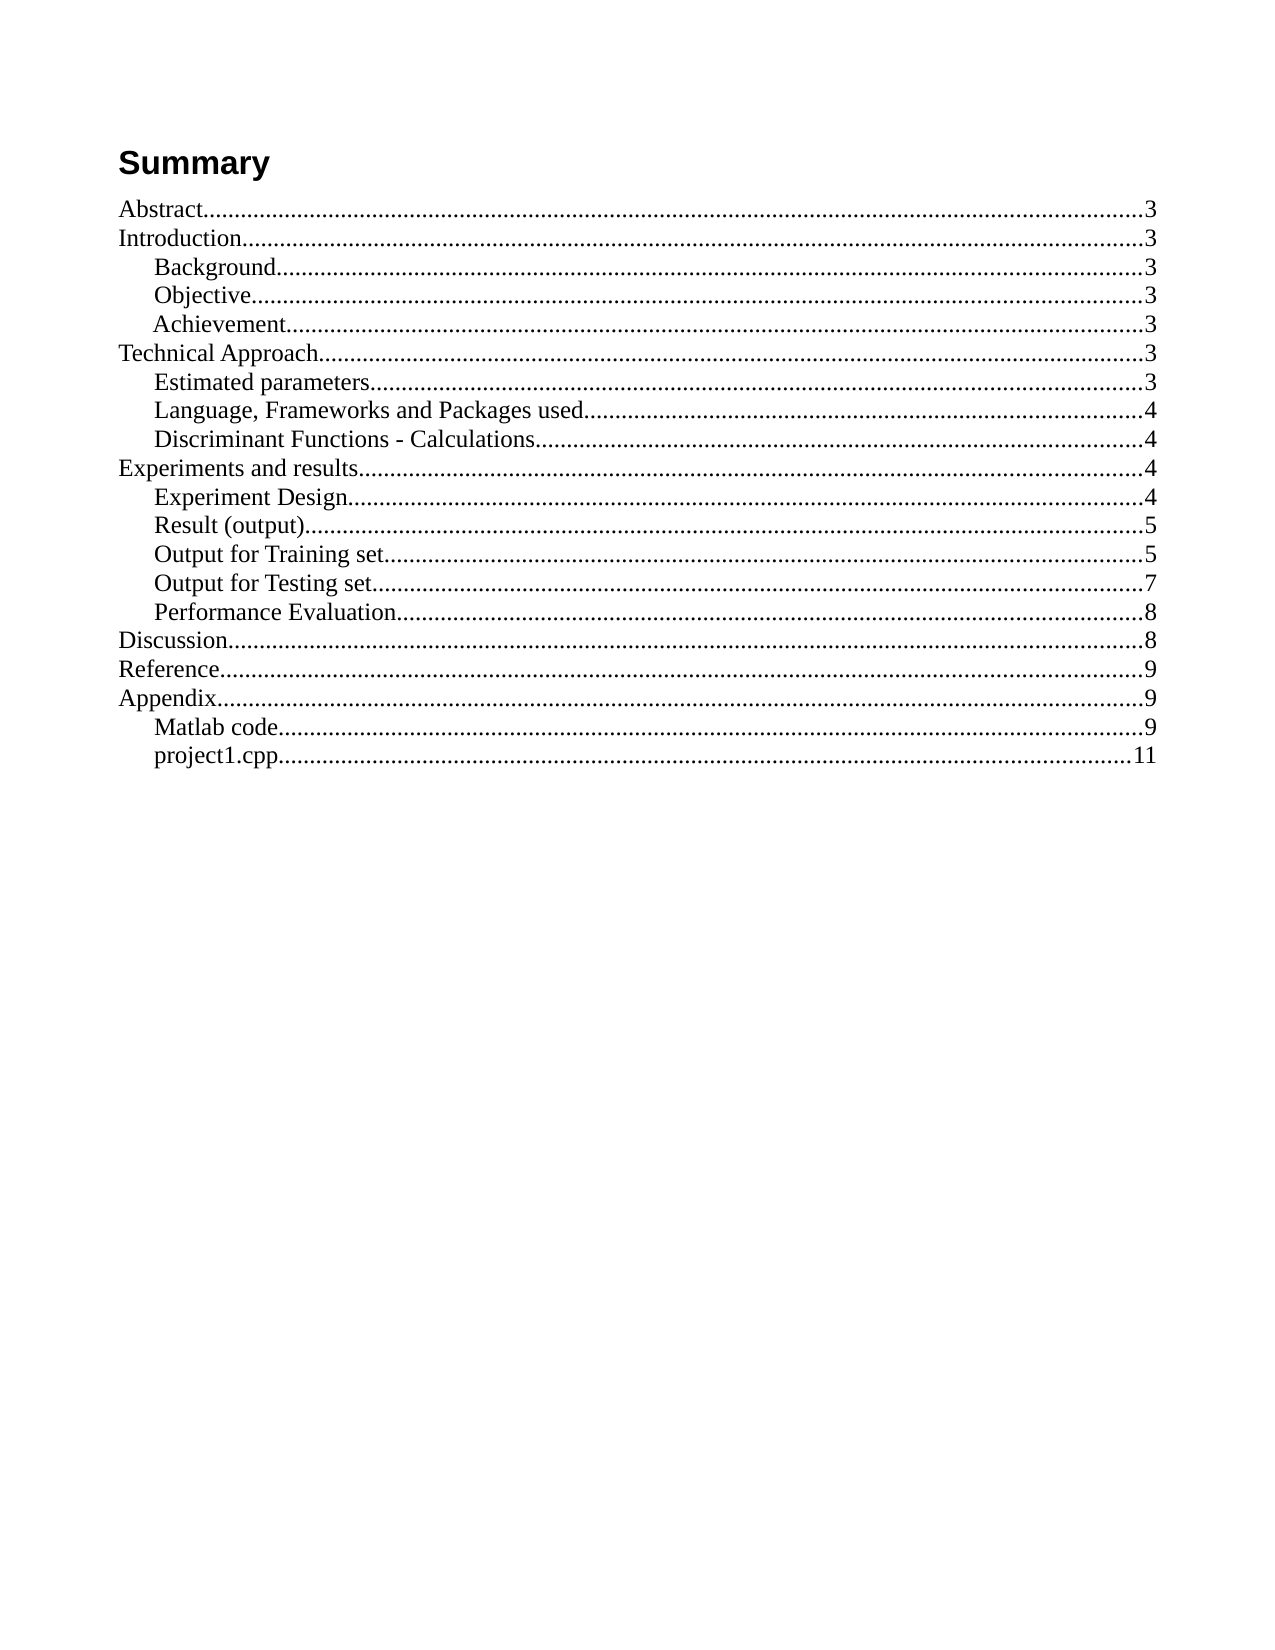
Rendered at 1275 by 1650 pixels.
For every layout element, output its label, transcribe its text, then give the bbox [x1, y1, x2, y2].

text Discussion 8 [118, 625, 1157, 654]
text Experiment Design 4 [148, 482, 1157, 510]
text Output for Testing set 7 [148, 568, 1157, 597]
text Reference 9 [118, 654, 1157, 683]
subtitle Summary [118, 143, 1157, 182]
text Objective 3 [148, 280, 1157, 309]
text Background 3 [148, 252, 1157, 280]
text Abstract 3 [118, 194, 1157, 223]
text Experiments and results 4 [118, 453, 1157, 482]
text Matlab code 9 [148, 712, 1157, 740]
text Estimated parameters 3 [148, 367, 1157, 395]
text Technical Approach 3 [118, 338, 1157, 367]
text Language, Frameworks and Packages used 4 [148, 395, 1157, 424]
text Performance Evaluation 8 [148, 597, 1157, 625]
text Appendix 9 [118, 683, 1157, 712]
text Achievement 3 [148, 309, 1157, 338]
text Result (output) 5 [148, 510, 1157, 539]
text Introduction 3 [118, 223, 1157, 252]
text project1.cpp 11 [148, 740, 1157, 769]
text Output for Training set 5 [148, 539, 1157, 568]
text Discriminant Functions - Calculations 4 [148, 424, 1157, 453]
